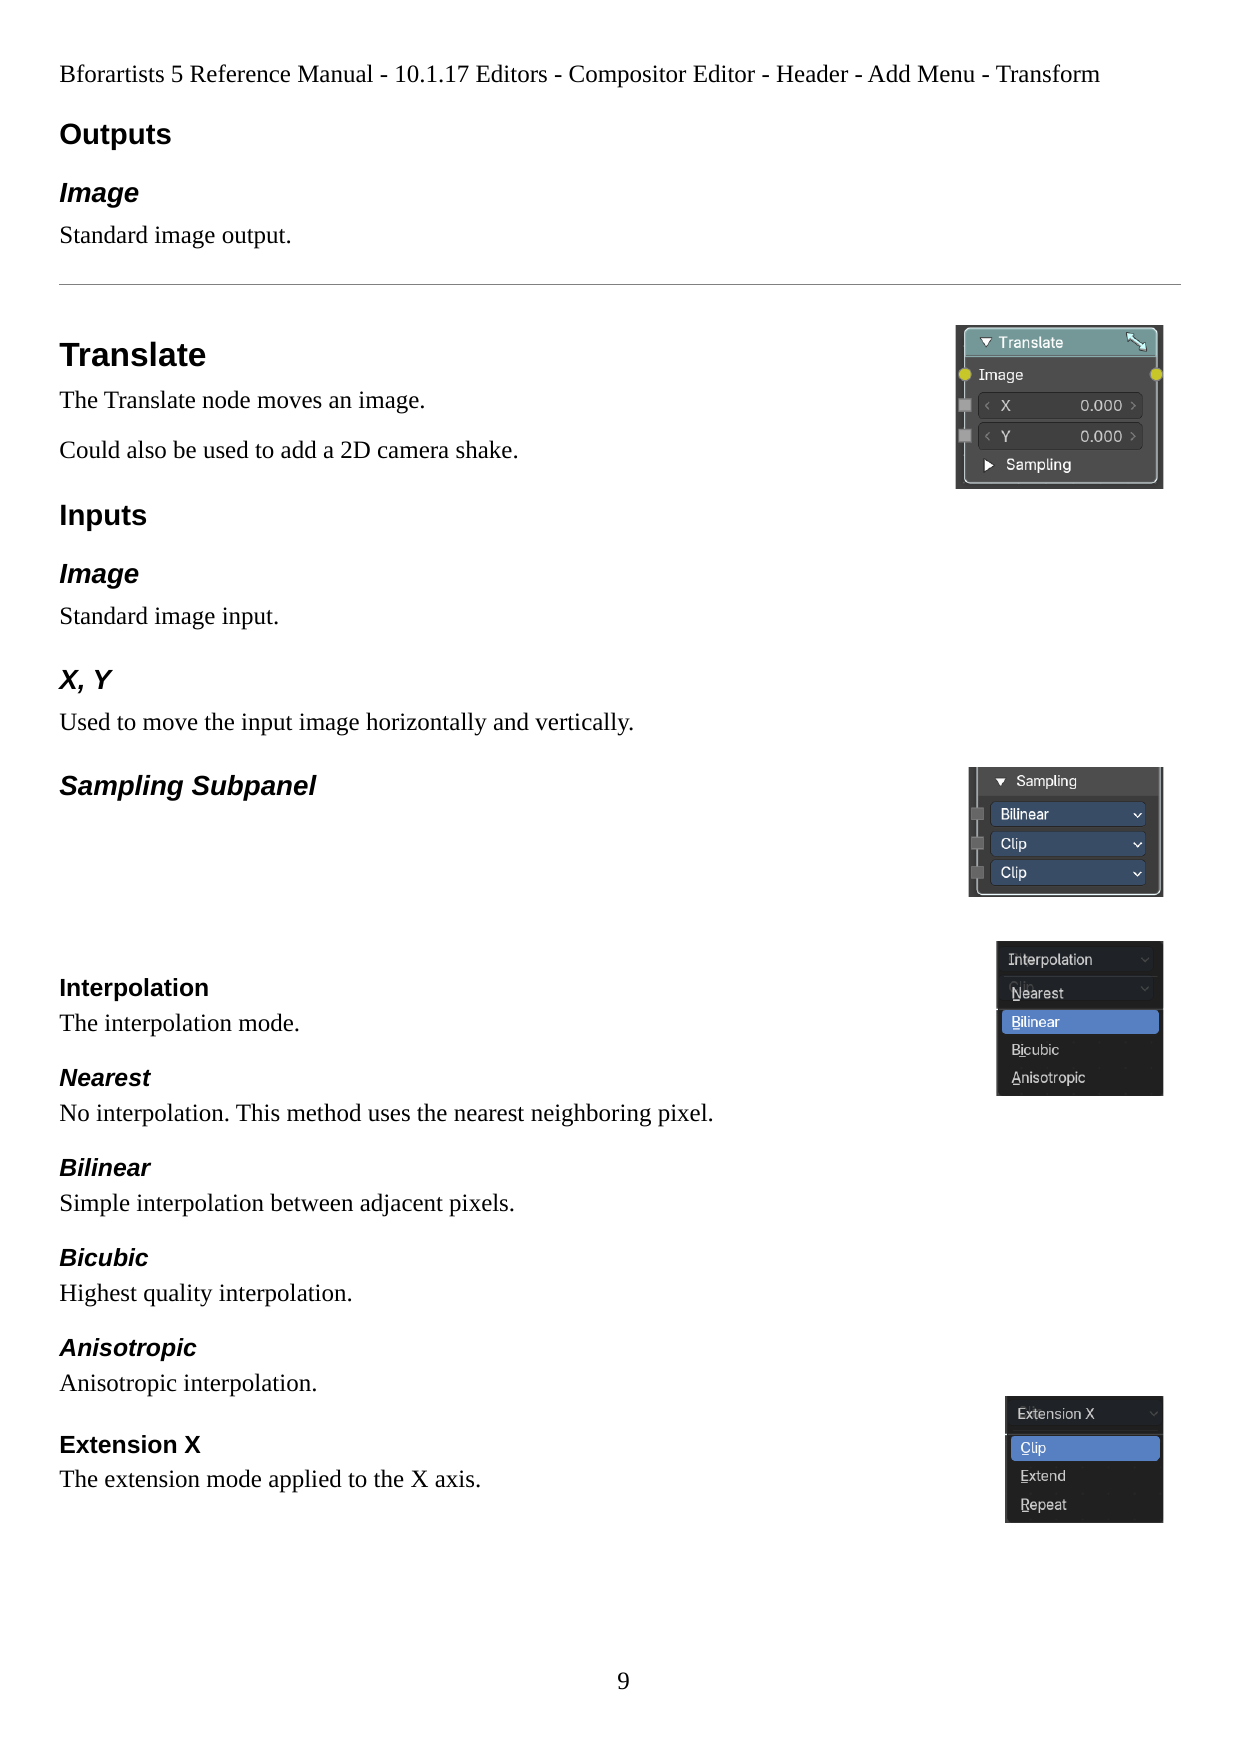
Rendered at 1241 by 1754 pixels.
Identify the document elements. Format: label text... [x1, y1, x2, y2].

subtitle Image [59, 176, 1181, 208]
text No interpolation. This method uses the nearest neighboring pixel. [59, 1098, 1181, 1127]
text Highest quality interpolation. [59, 1278, 1181, 1307]
subtitle Inputs [59, 498, 1181, 532]
picture [1005, 1396, 1164, 1523]
subtitle Anisotropic [59, 1333, 1181, 1362]
subtitle Sampling Subpanel [59, 769, 968, 801]
subtitle [1164, 973, 1181, 1002]
text Could also be used to add a 2D camera shake. [59, 435, 955, 463]
subtitle Translate [59, 334, 955, 373]
subtitle Bicubic [59, 1243, 1181, 1272]
subtitle Outputs [59, 117, 1181, 151]
subtitle [1164, 769, 1181, 801]
subtitle Extension X [59, 1430, 1005, 1458]
text Used to move the input image horizontally and vertically. [59, 707, 1181, 736]
subtitle Nearest [59, 1063, 996, 1092]
subtitle [1164, 334, 1181, 373]
text Standard image output. [59, 220, 1181, 249]
text The interpolation mode. [59, 1008, 996, 1037]
subtitle Interpolation [59, 973, 996, 1002]
picture [996, 941, 1164, 1096]
subtitle X, Y [59, 663, 1181, 695]
subtitle Bilinear [59, 1153, 1181, 1182]
subtitle [1164, 1430, 1181, 1458]
text The extension mode applied to the X axis. [59, 1464, 1005, 1493]
subtitle [1164, 1063, 1181, 1092]
subtitle Image [59, 557, 1181, 589]
text Simple interpolation between adjacent pixels. [59, 1188, 1181, 1217]
text [1164, 1008, 1181, 1037]
picture [968, 767, 1164, 897]
picture [955, 325, 1164, 489]
text Anisotropic interpolation. [59, 1368, 1181, 1397]
text The Translate node moves an image. [59, 386, 955, 414]
text Standard image input. [59, 601, 1181, 630]
